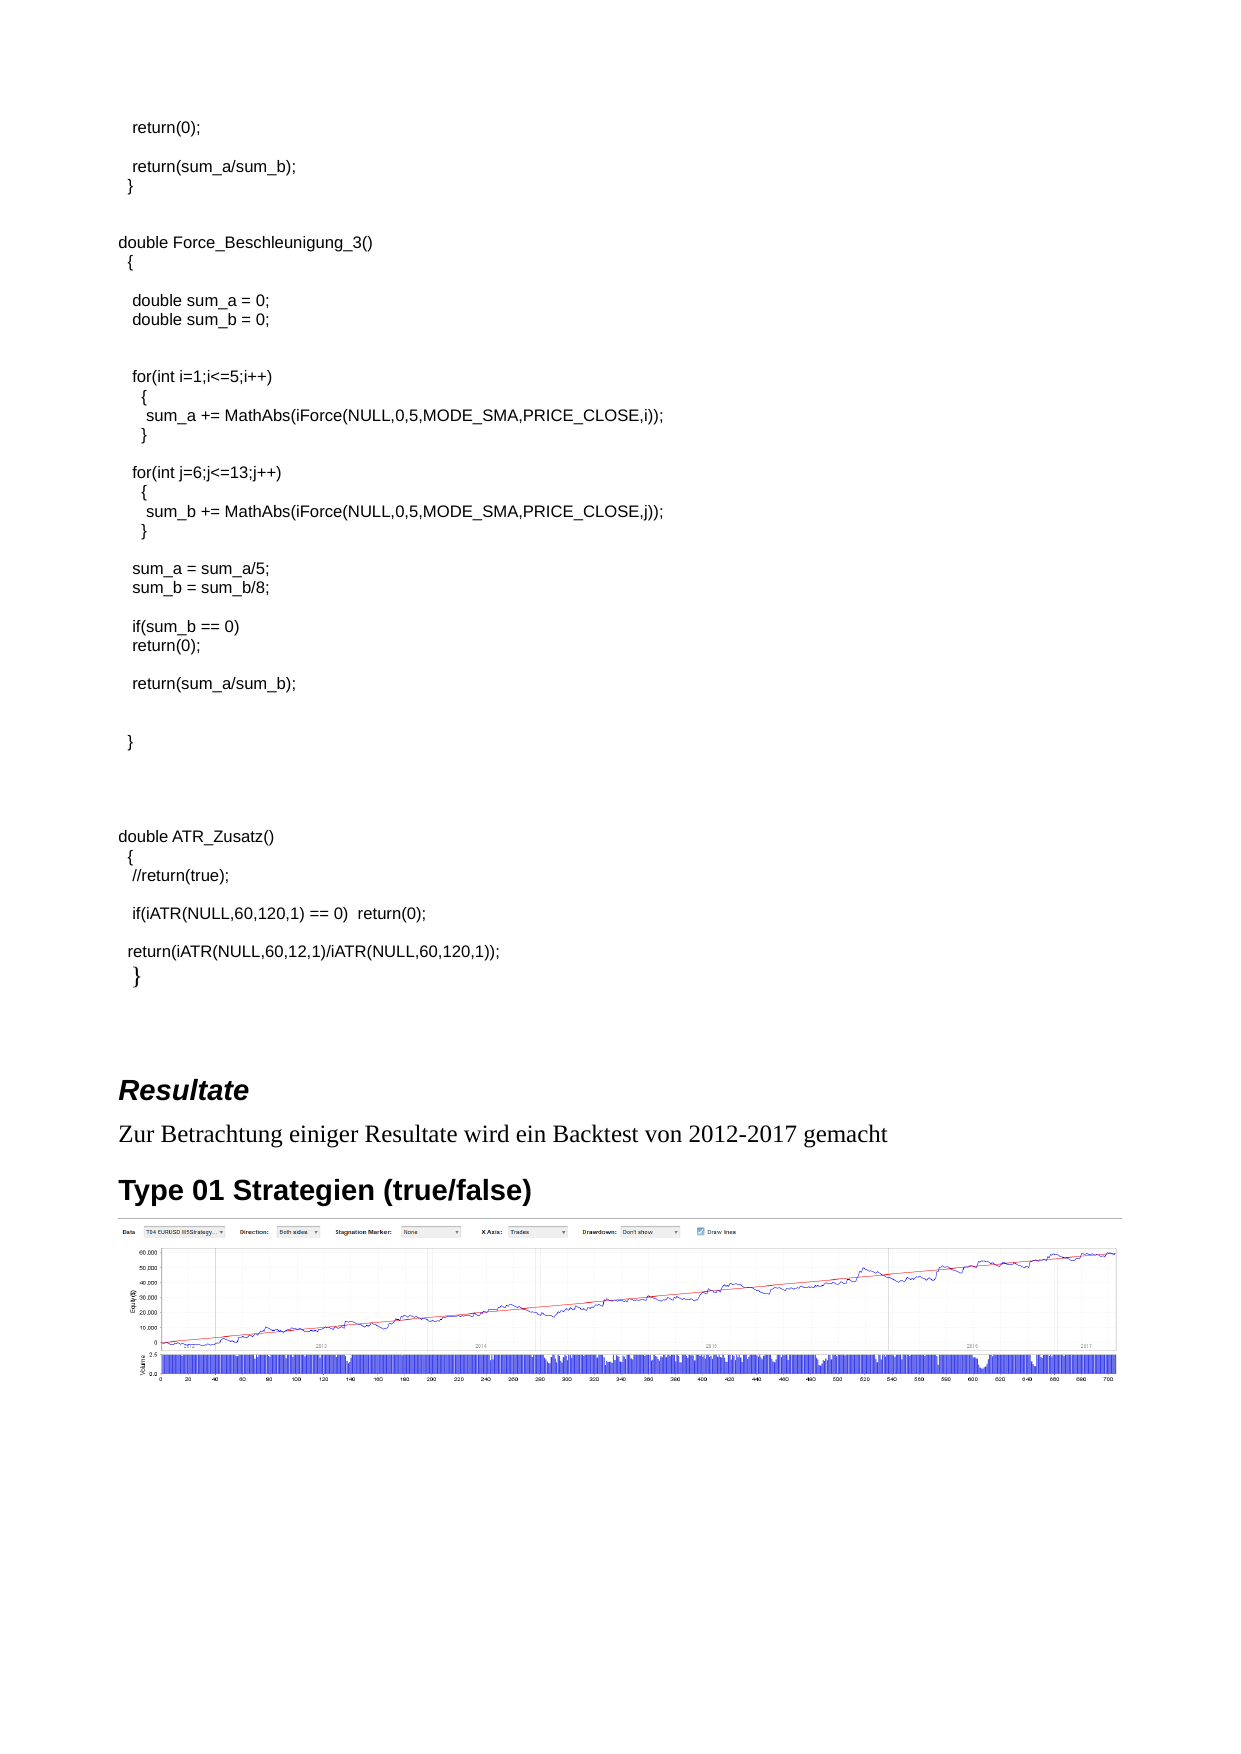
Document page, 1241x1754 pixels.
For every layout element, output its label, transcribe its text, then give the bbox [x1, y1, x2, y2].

text double sum_a = 0; [118, 291, 1122, 310]
text Zur Betrachtung einiger Resultate wird ein Backtest von 2012-2017 gemacht [118, 1119, 1122, 1147]
text for(int i=1;i<=5;i++) [118, 367, 1122, 386]
text return(0); [118, 636, 1122, 655]
text sum_b = sum_b/8; [118, 578, 1122, 597]
text { [118, 252, 1122, 271]
text } [118, 521, 1122, 540]
text return(0); [118, 118, 1122, 137]
text return(sum_a/sum_b); [118, 156, 1122, 176]
text return(sum_a/sum_b); [118, 674, 1122, 693]
text if(sum_b == 0) [118, 616, 1122, 636]
text { [118, 482, 1122, 501]
text //return(true); [118, 866, 1122, 885]
text for(int j=6;j<=13;j++) [118, 463, 1122, 482]
text { [118, 386, 1122, 406]
text sum_b += MathAbs(iForce(NULL,0,5,MODE_SMA,PRICE_CLOSE,j)); [118, 501, 1122, 521]
text } [118, 731, 1122, 751]
text return(iATR(NULL,60,12,1)/iATR(NULL,60,120,1)); [118, 942, 1122, 961]
text } [118, 176, 1122, 195]
text double ATR_Zusatz() [118, 827, 1122, 846]
text if(iATR(NULL,60,120,1) == 0) return(0); [118, 904, 1122, 923]
text double Force_Beschleunigung_3() [118, 233, 1122, 252]
text { [118, 846, 1122, 866]
subtitle Type 01 Strategien (true/false) [118, 1172, 1122, 1206]
picture [118, 1218, 1123, 1387]
text sum_a = sum_a/5; [118, 559, 1122, 578]
text sum_a += MathAbs(iForce(NULL,0,5,MODE_SMA,PRICE_CLOSE,i)); [118, 406, 1122, 425]
subtitle Resultate [118, 1073, 1122, 1106]
text } [118, 425, 1122, 444]
text double sum_b = 0; [118, 310, 1122, 329]
text } [118, 961, 1122, 990]
